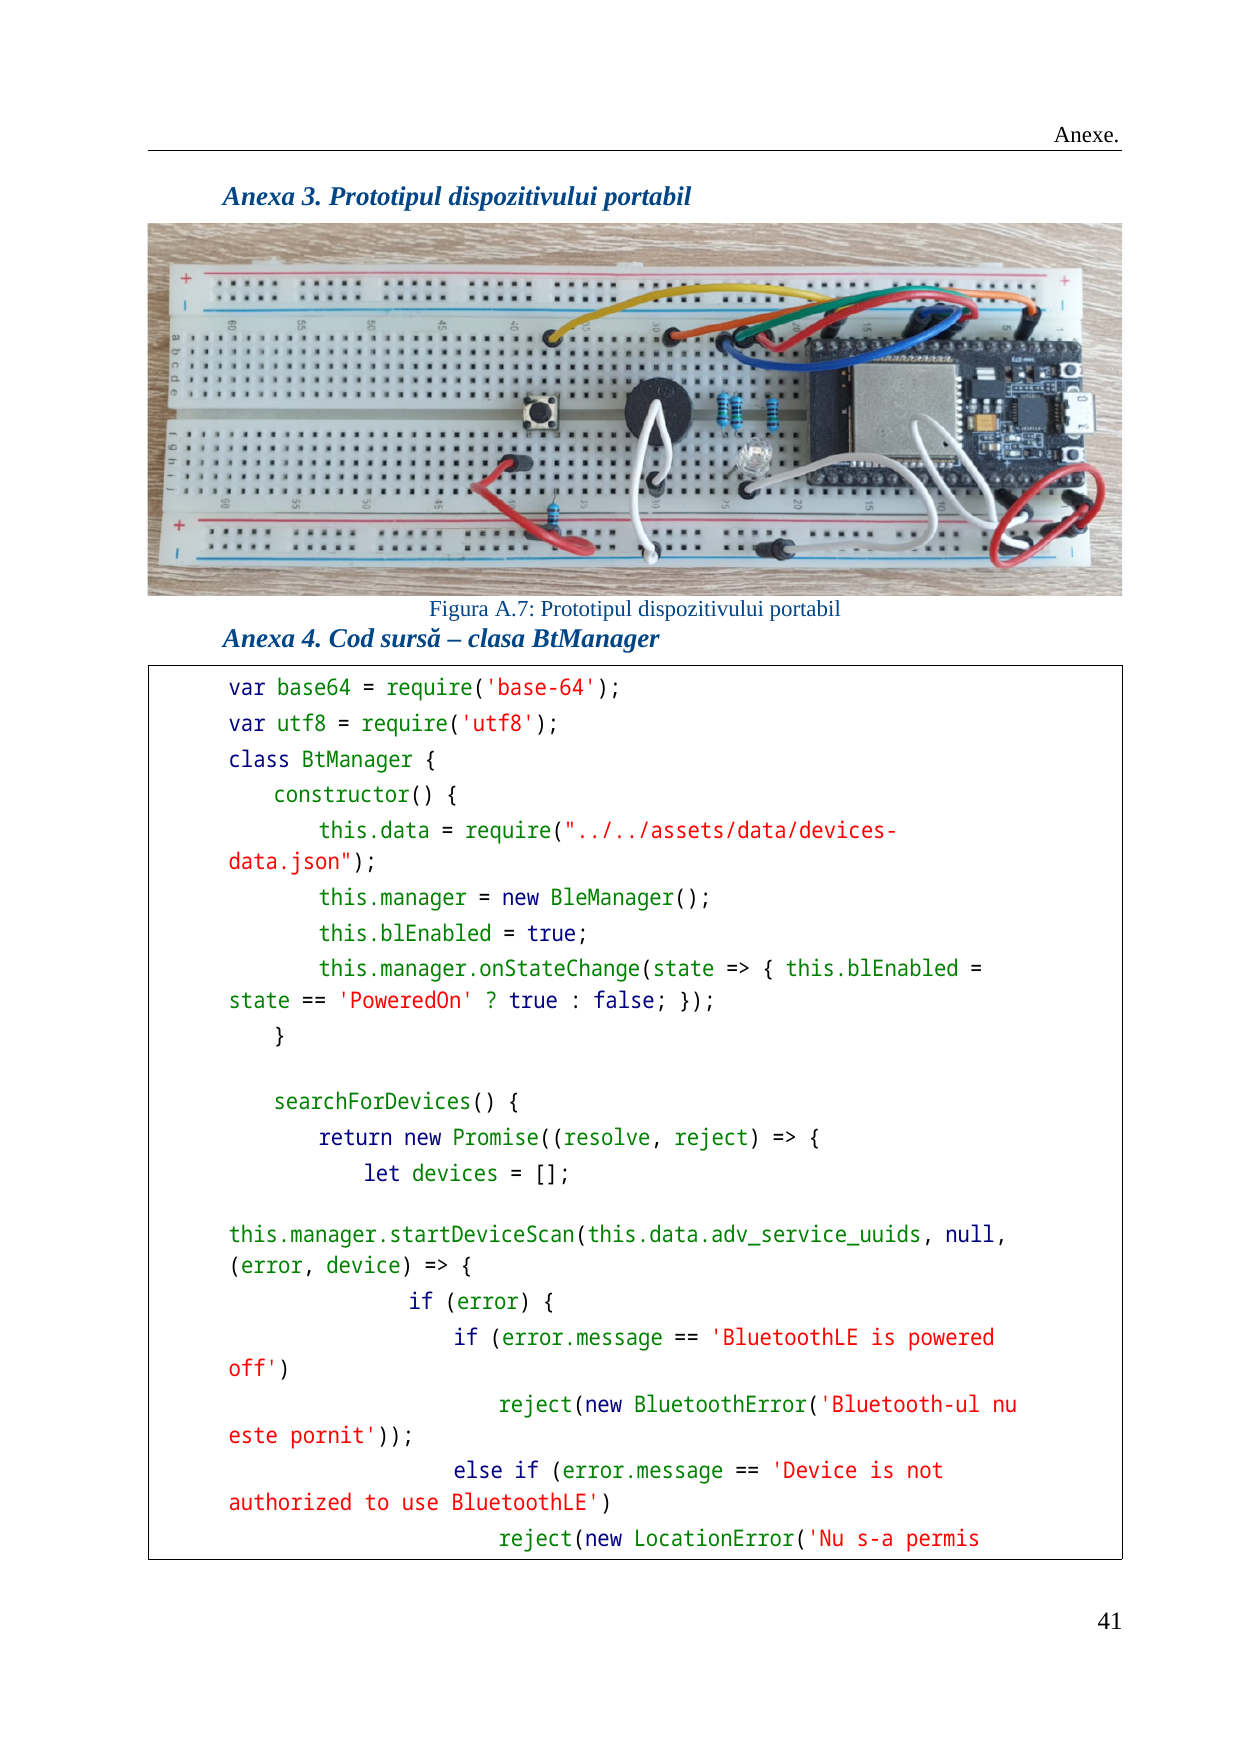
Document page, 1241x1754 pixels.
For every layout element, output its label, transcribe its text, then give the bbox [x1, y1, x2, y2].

subtitle Prototipul dispozitivului portabil [223, 180, 1122, 211]
text Figura A.7: Prototipul dispozitivului portabil [148, 596, 1122, 622]
subtitle Cod sursă – clasa BtManager [223, 622, 1122, 653]
picture [147, 223, 1123, 596]
table_header var base64 = require('base-64'); var utf8 = require('utf8'); class BtManager { constructor() { this.data = require("../../assets/data/devices-data.json"); this.manager = new BleManager(); this.blEnabled = true; this.manager.onStateChange(state => { this.blEnabled = state == 'PoweredOn' ? true : false; }); } searchForDevices() { return new Promise((resolve, reject) => { let devices = []; this.manager.startDeviceScan(this.data.adv_service_uuids, null, (error, device) => { if (error) { if (error.message == 'BluetoothLE is powered off') reject(new BluetoothError('Bluetooth-ul nu este pornit')); else if (error.message == 'Device is not authorized to use BluetoothLE') reject(new LocationError('Nu s-a permis [149, 666, 1122, 1558]
